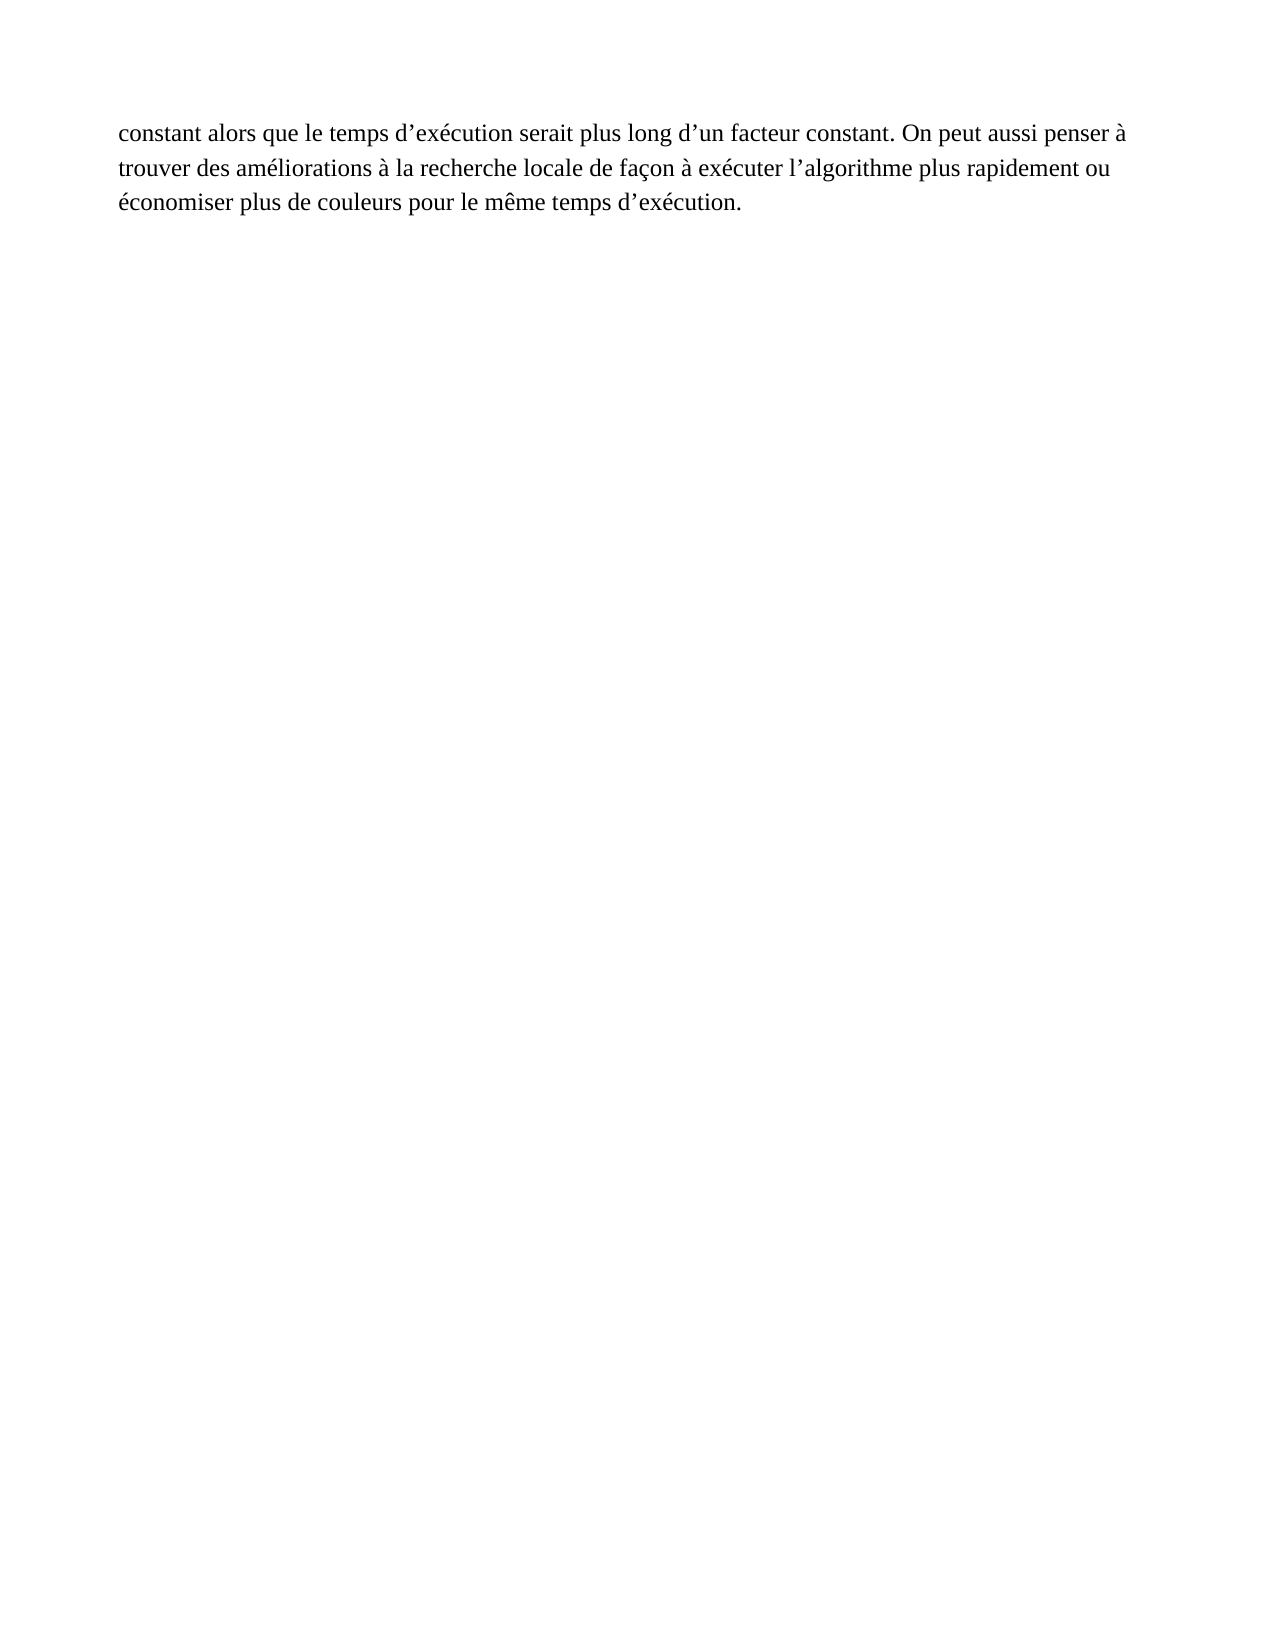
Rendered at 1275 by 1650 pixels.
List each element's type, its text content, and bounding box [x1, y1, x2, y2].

text constant alors que le temps d’exécution serait plus long d’un facteur constant. On peut aussi penser à trouver des améliorations à la recherche locale de façon à exécuter l’algorithme plus rapidement ou économiser plus de couleurs pour le même temps d’exécution. [118, 118, 1157, 216]
